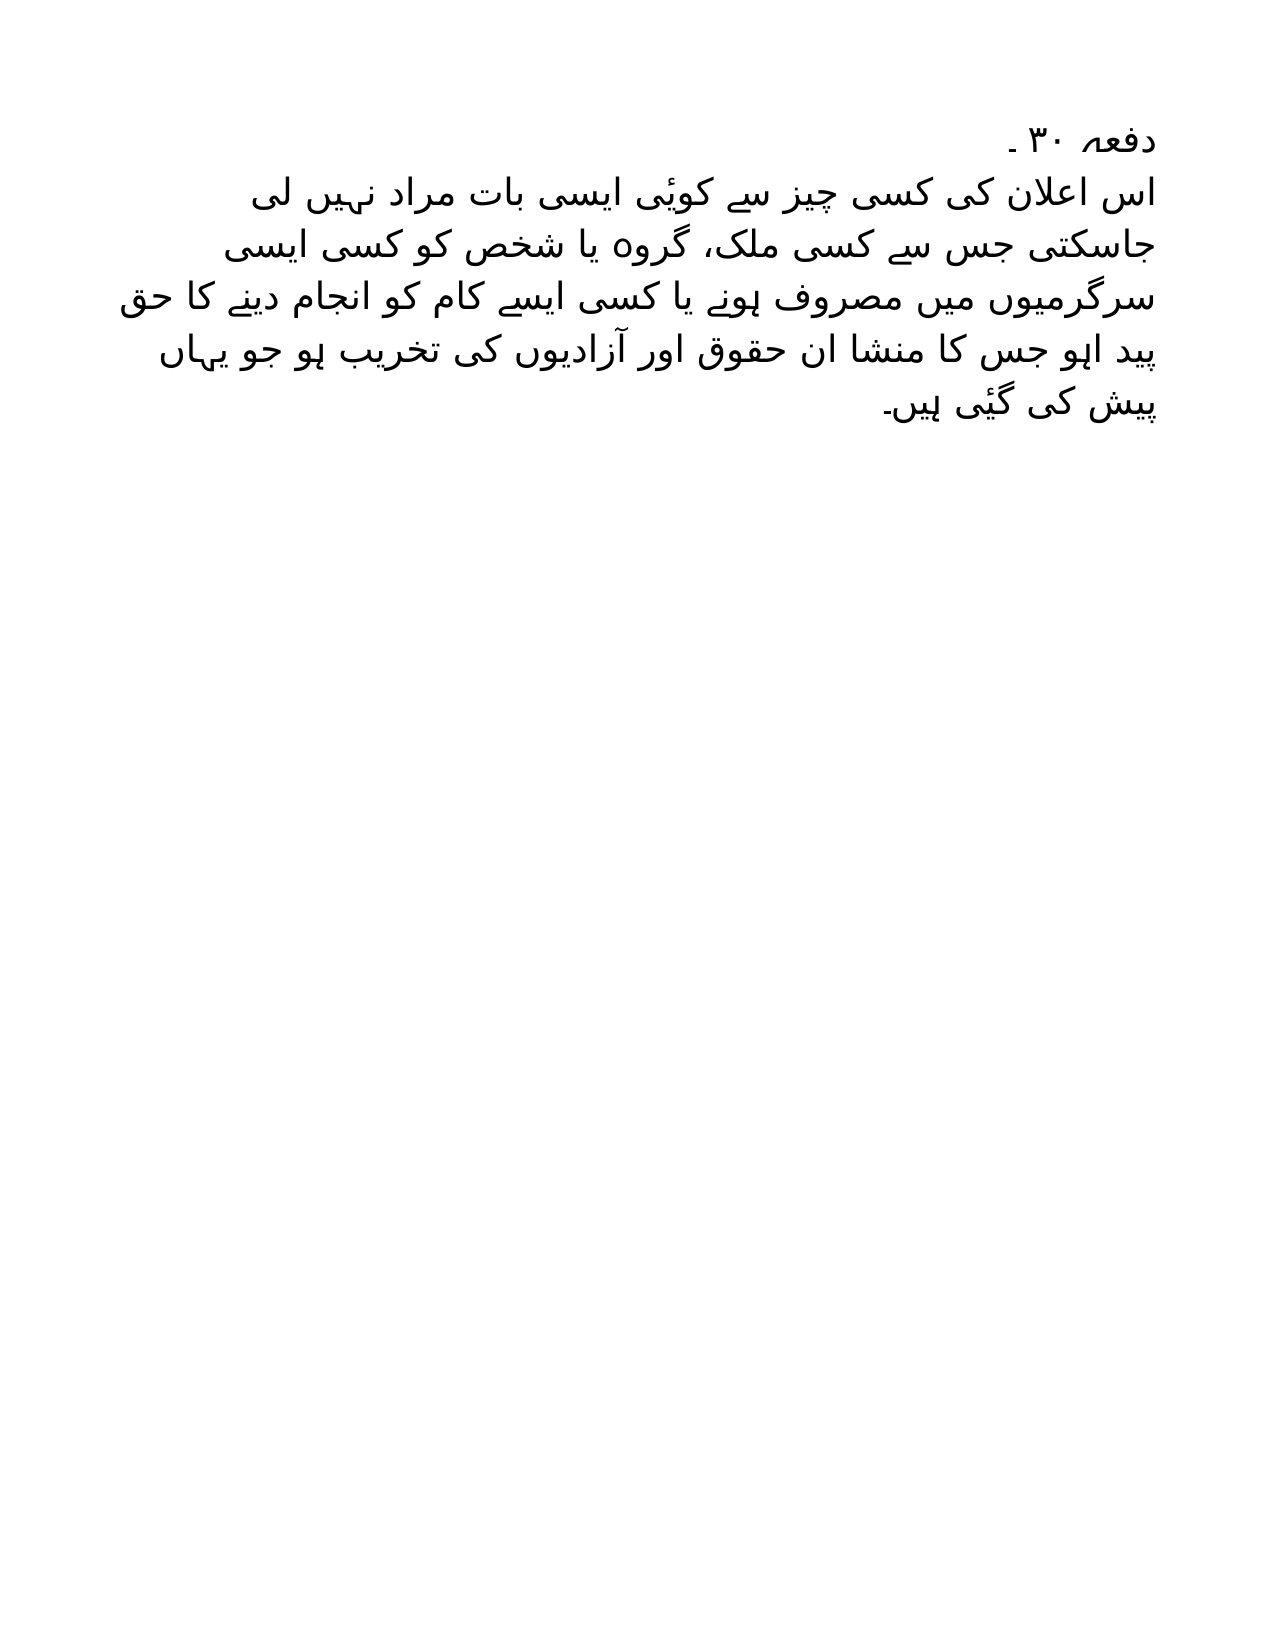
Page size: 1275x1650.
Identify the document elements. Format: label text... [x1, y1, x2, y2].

text اس اعلان کی کسی چیز سے کویٔی ایسی بات مراد نہیں لی جاسکتی جس سے کسی ملک، گروہ یا شخص کو کسی ایسی سرگرمیوں میں مصروف ہونے یا کسی ایسے کام کو انجام دینے کا حق پید اہو جس کا منشا ان حقوق اور آزادیوں کی تخریب ہو جو یہاں پیش کی گیٔی ہیں۔ [118, 170, 1157, 423]
text دفعہ ۳۰ ۔ [118, 118, 1157, 162]
